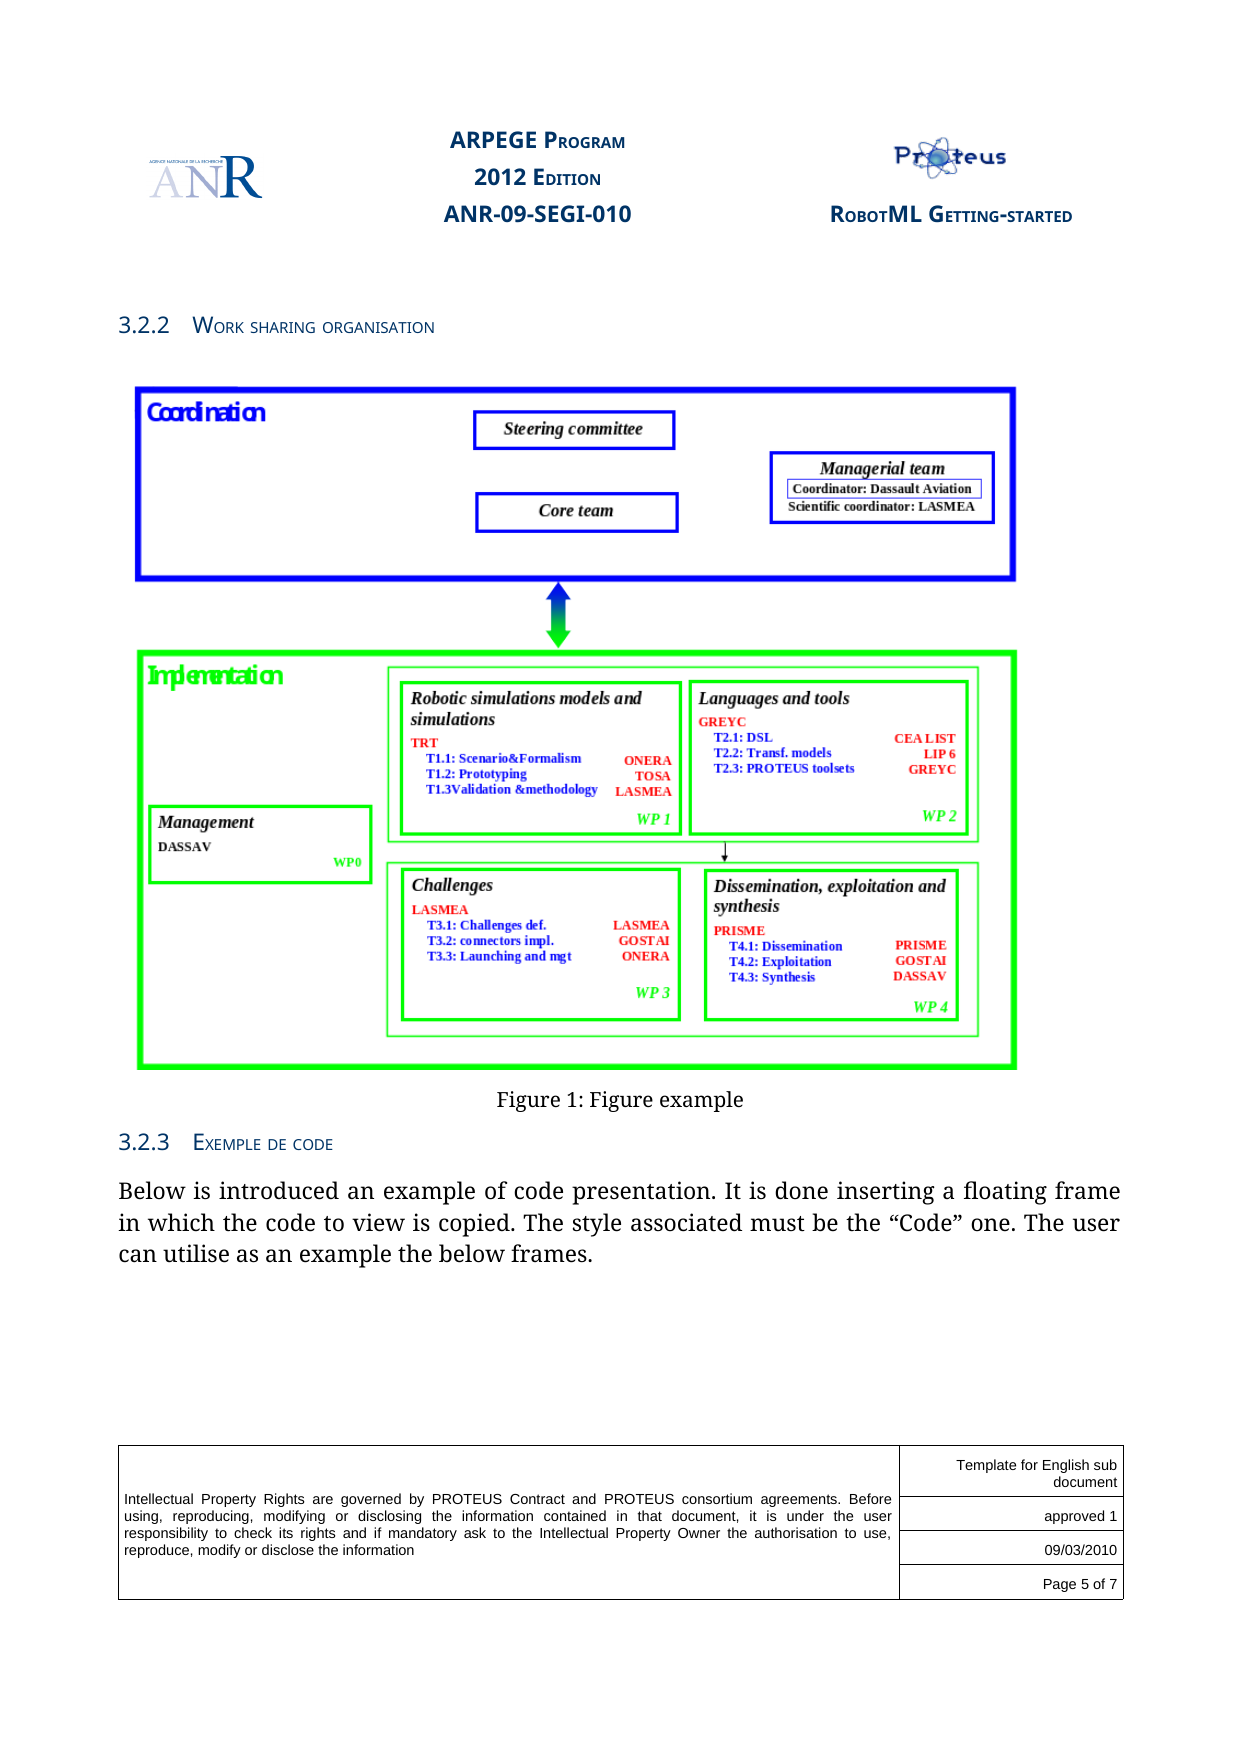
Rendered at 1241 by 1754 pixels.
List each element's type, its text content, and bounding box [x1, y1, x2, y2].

subtitle Exemple de code [118, 1126, 1122, 1157]
text Below is introduced an example of code presentation. It is done inserting a floating frame in which the code to view is copied. The style associated must be the “Code” one. The user can utilise as an example the below frames. [118, 1175, 1122, 1269]
picture [886, 133, 1016, 182]
subtitle Work sharing organisation [118, 309, 1122, 340]
text Figure 1: Figure example [118, 1085, 1122, 1113]
